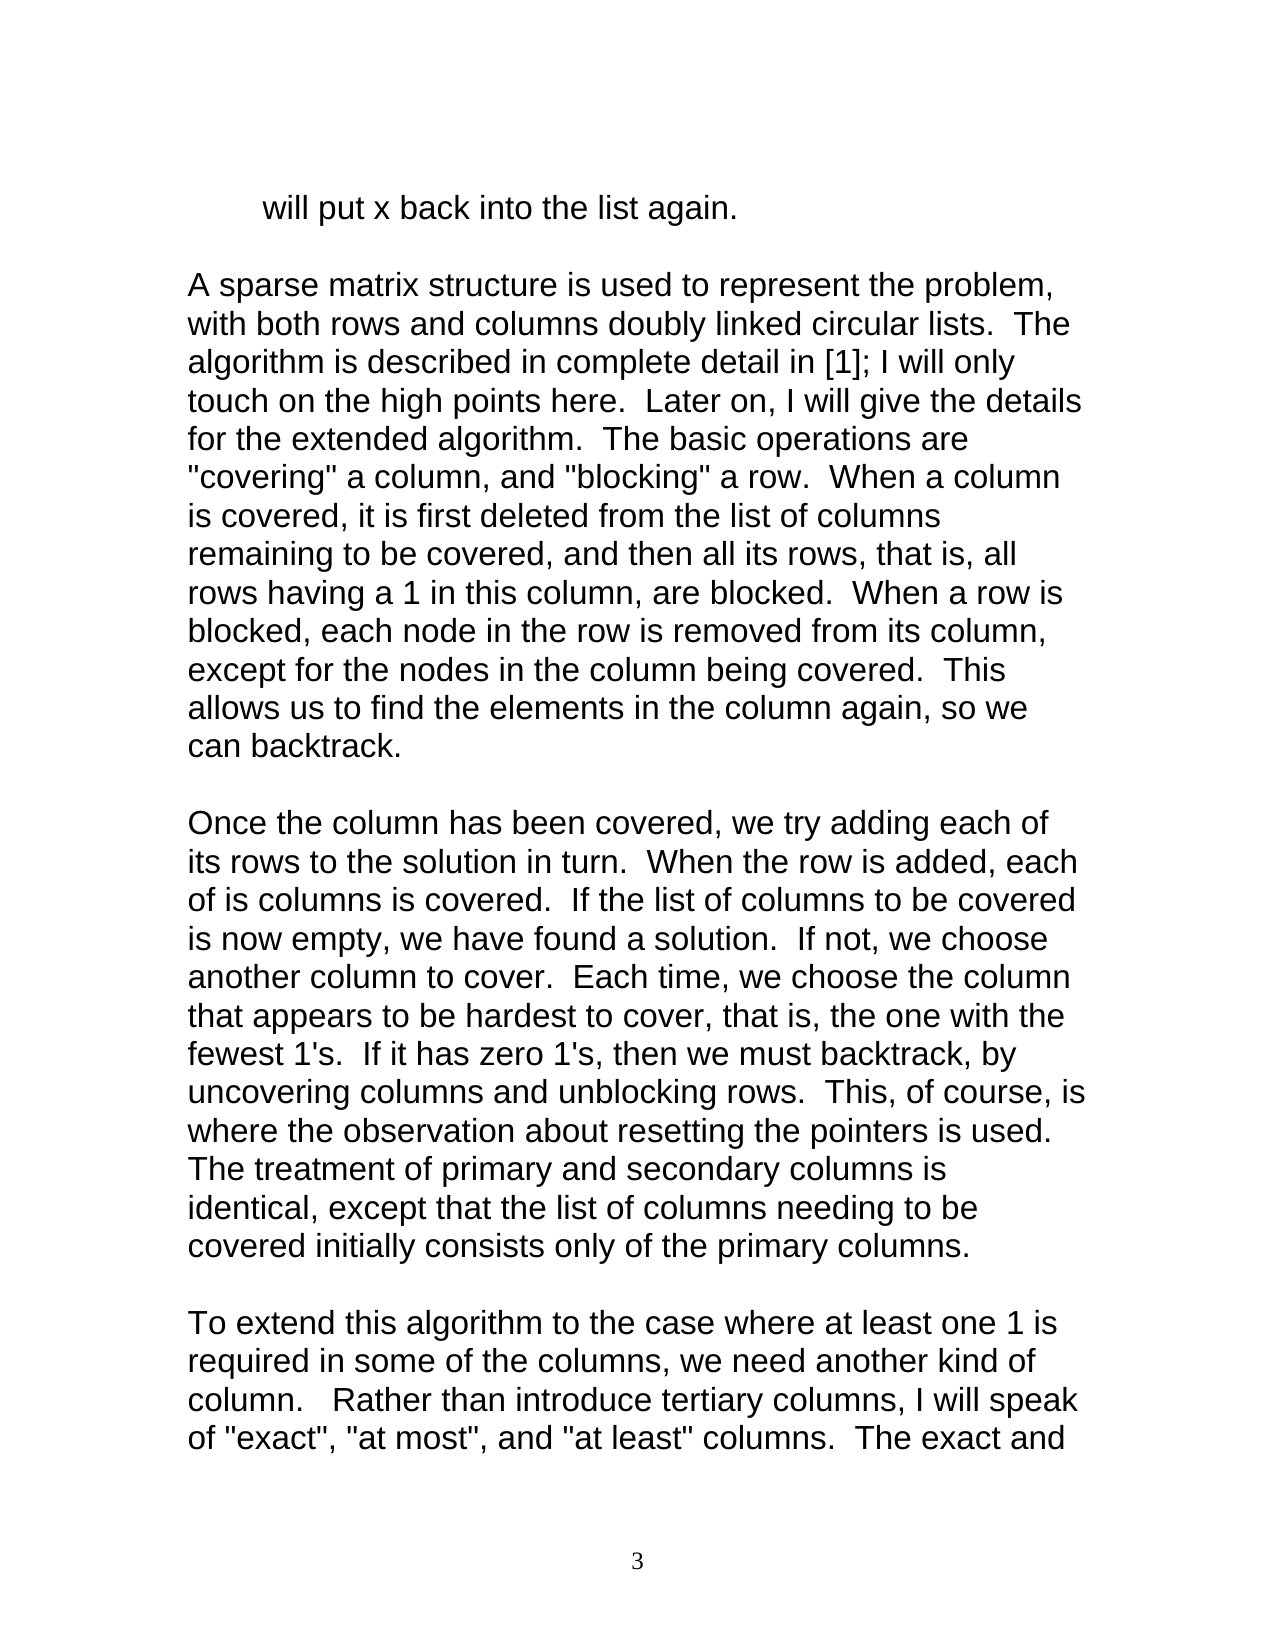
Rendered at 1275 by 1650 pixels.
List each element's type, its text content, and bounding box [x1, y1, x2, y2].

text will put x back into the list again. [262, 188, 1087, 227]
text To extend this algorithm to the case where at least one 1 is required in some of the columns, we need another kind of column. Rather than introduce tertiary columns, I will speak of "exact", "at most", and "at least" columns. The exact and [187, 1303, 1087, 1457]
text Once the column has been covered, we try adding each of its rows to the solution in turn. When the row is added, each of is columns is covered. If the list of columns to be covered is now empty, we have found a solution. If not, we choose another column to cover. Each time, we choose the column that appears to be hardest to cover, that is, the one with the fewest 1's. If it has zero 1's, then we must backtrack, by uncovering columns and unblocking rows. This, of course, is where the observation about resetting the pointers is used. The treatment of primary and secondary columns is identical, except that the list of columns needing to be covered initially consists only of the primary columns. [187, 803, 1087, 1265]
text A sparse matrix structure is used to represent the problem, with both rows and columns doubly linked circular lists. The algorithm is described in complete detail in [1]; I will only touch on the high points here. Later on, I will give the details for the extended algorithm. The basic operations are "covering" a column, and "blocking" a row. When a column is covered, it is first deleted from the list of columns remaining to be covered, and then all its rows, that is, all rows having a 1 in this column, are blocked. When a row is blocked, each node in the row is removed from its column, except for the nodes in the column being covered. This allows us to find the elements in the column again, so we can backtrack. [187, 265, 1087, 765]
